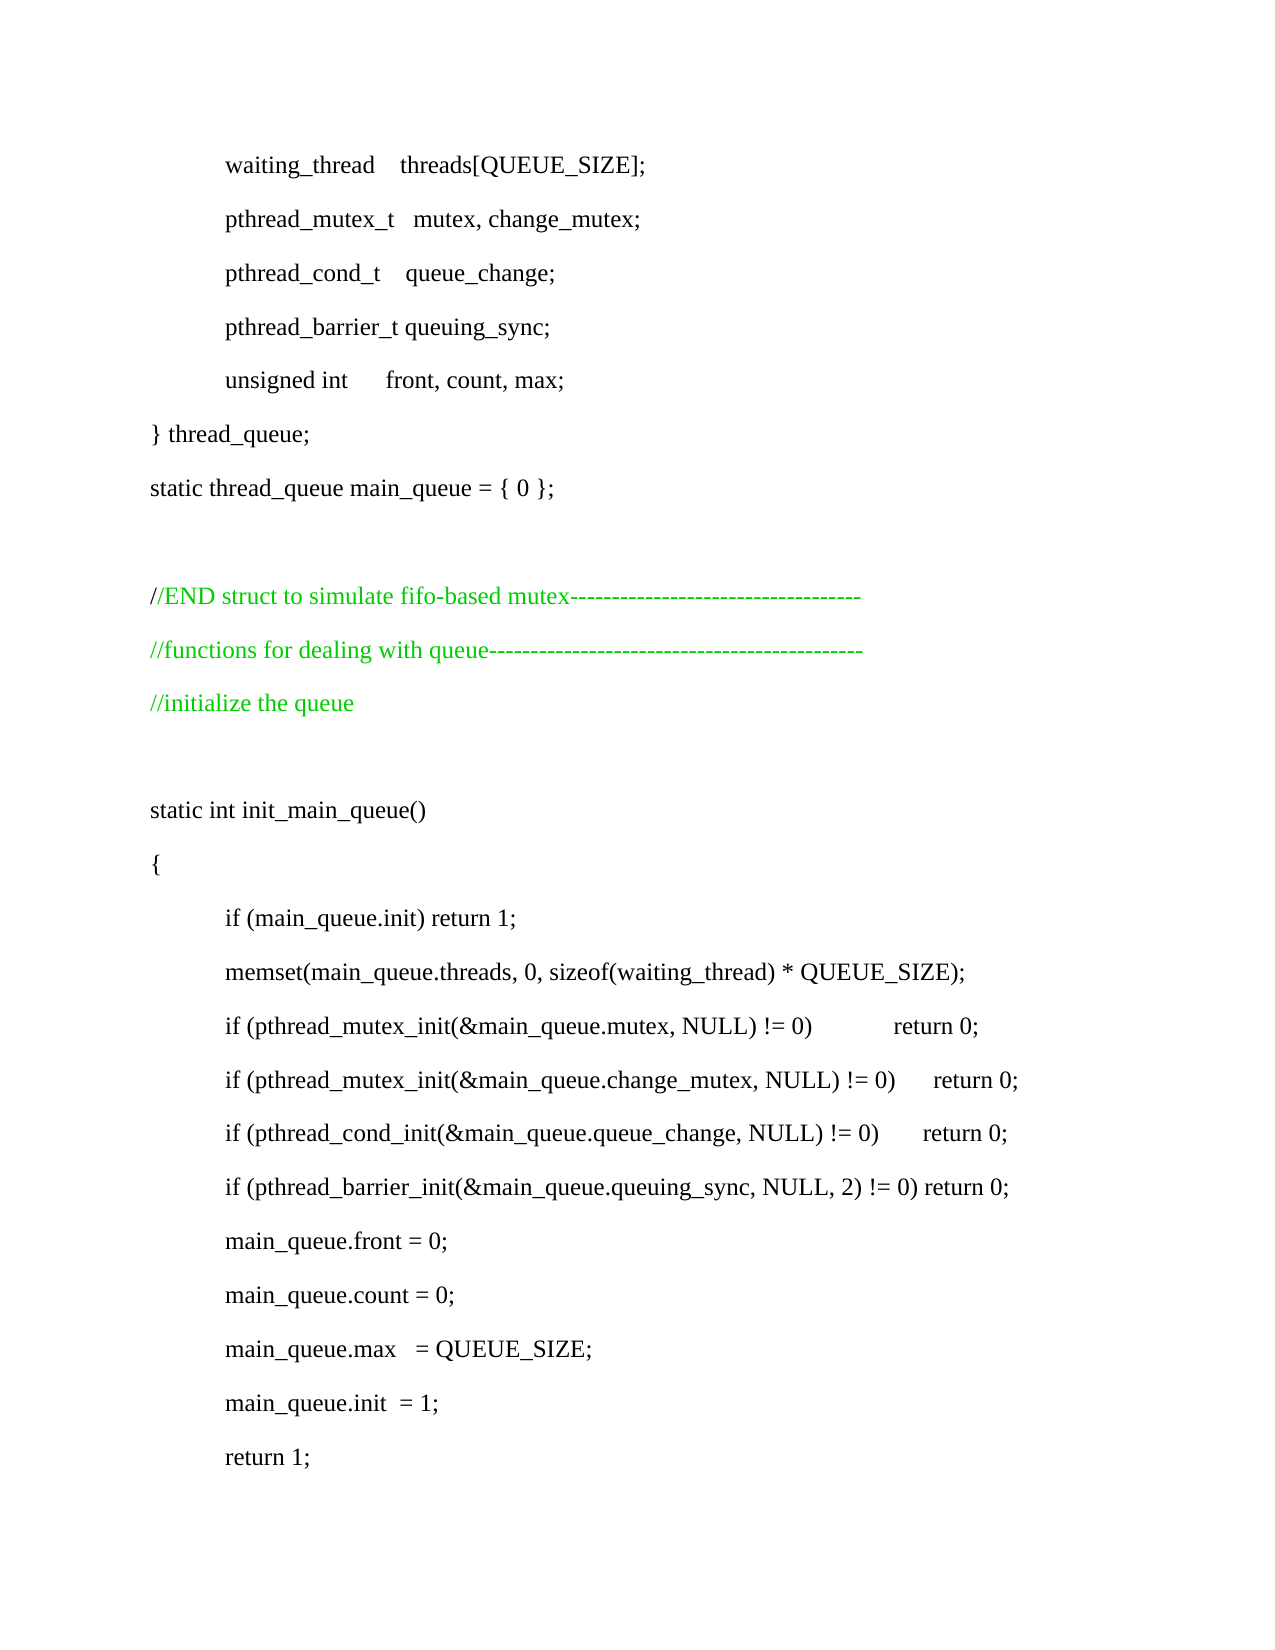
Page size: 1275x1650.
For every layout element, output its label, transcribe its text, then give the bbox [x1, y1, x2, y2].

text { [150, 849, 1125, 878]
text main_queue.max = QUEUE_SIZE; [150, 1334, 1125, 1363]
text pthread_cond_t queue_change; [150, 258, 1125, 286]
text main_queue.init = 1; [150, 1388, 1125, 1417]
text return 1; [150, 1442, 1125, 1470]
text pthread_barrier_t queuing_sync; [150, 312, 1125, 340]
text unsigned int front, count, max; [150, 365, 1125, 394]
text if (main_queue.init) return 1; [150, 903, 1125, 932]
text //END struct to simulate fifo-based mutex----------------------------------- [150, 581, 1125, 609]
text static int init_main_queue() [150, 795, 1125, 824]
text pthread_mutex_t mutex, change_mutex; [150, 204, 1125, 233]
text main_queue.count = 0; [150, 1280, 1125, 1309]
text //functions for dealing with queue--------------------------------------------- [150, 635, 1125, 663]
text //initialize the queue [150, 688, 1125, 717]
text main_queue.front = 0; [150, 1226, 1125, 1255]
text } thread_queue; [150, 419, 1125, 448]
text waiting_thread threads[QUEUE_SIZE]; [150, 150, 1125, 179]
text if (pthread_barrier_init(&main_queue.queuing_sync, NULL, 2) != 0) return 0; [150, 1172, 1125, 1201]
text if (pthread_cond_init(&main_queue.queue_change, NULL) != 0) return 0; [150, 1118, 1125, 1147]
text memset(main_queue.threads, 0, sizeof(waiting_thread) * QUEUE_SIZE); [150, 957, 1125, 986]
text if (pthread_mutex_init(&main_queue.change_mutex, NULL) != 0) return 0; [150, 1065, 1125, 1093]
text if (pthread_mutex_init(&main_queue.mutex, NULL) != 0) return 0; [150, 1011, 1125, 1039]
text static thread_queue main_queue = { 0 }; [150, 473, 1125, 502]
